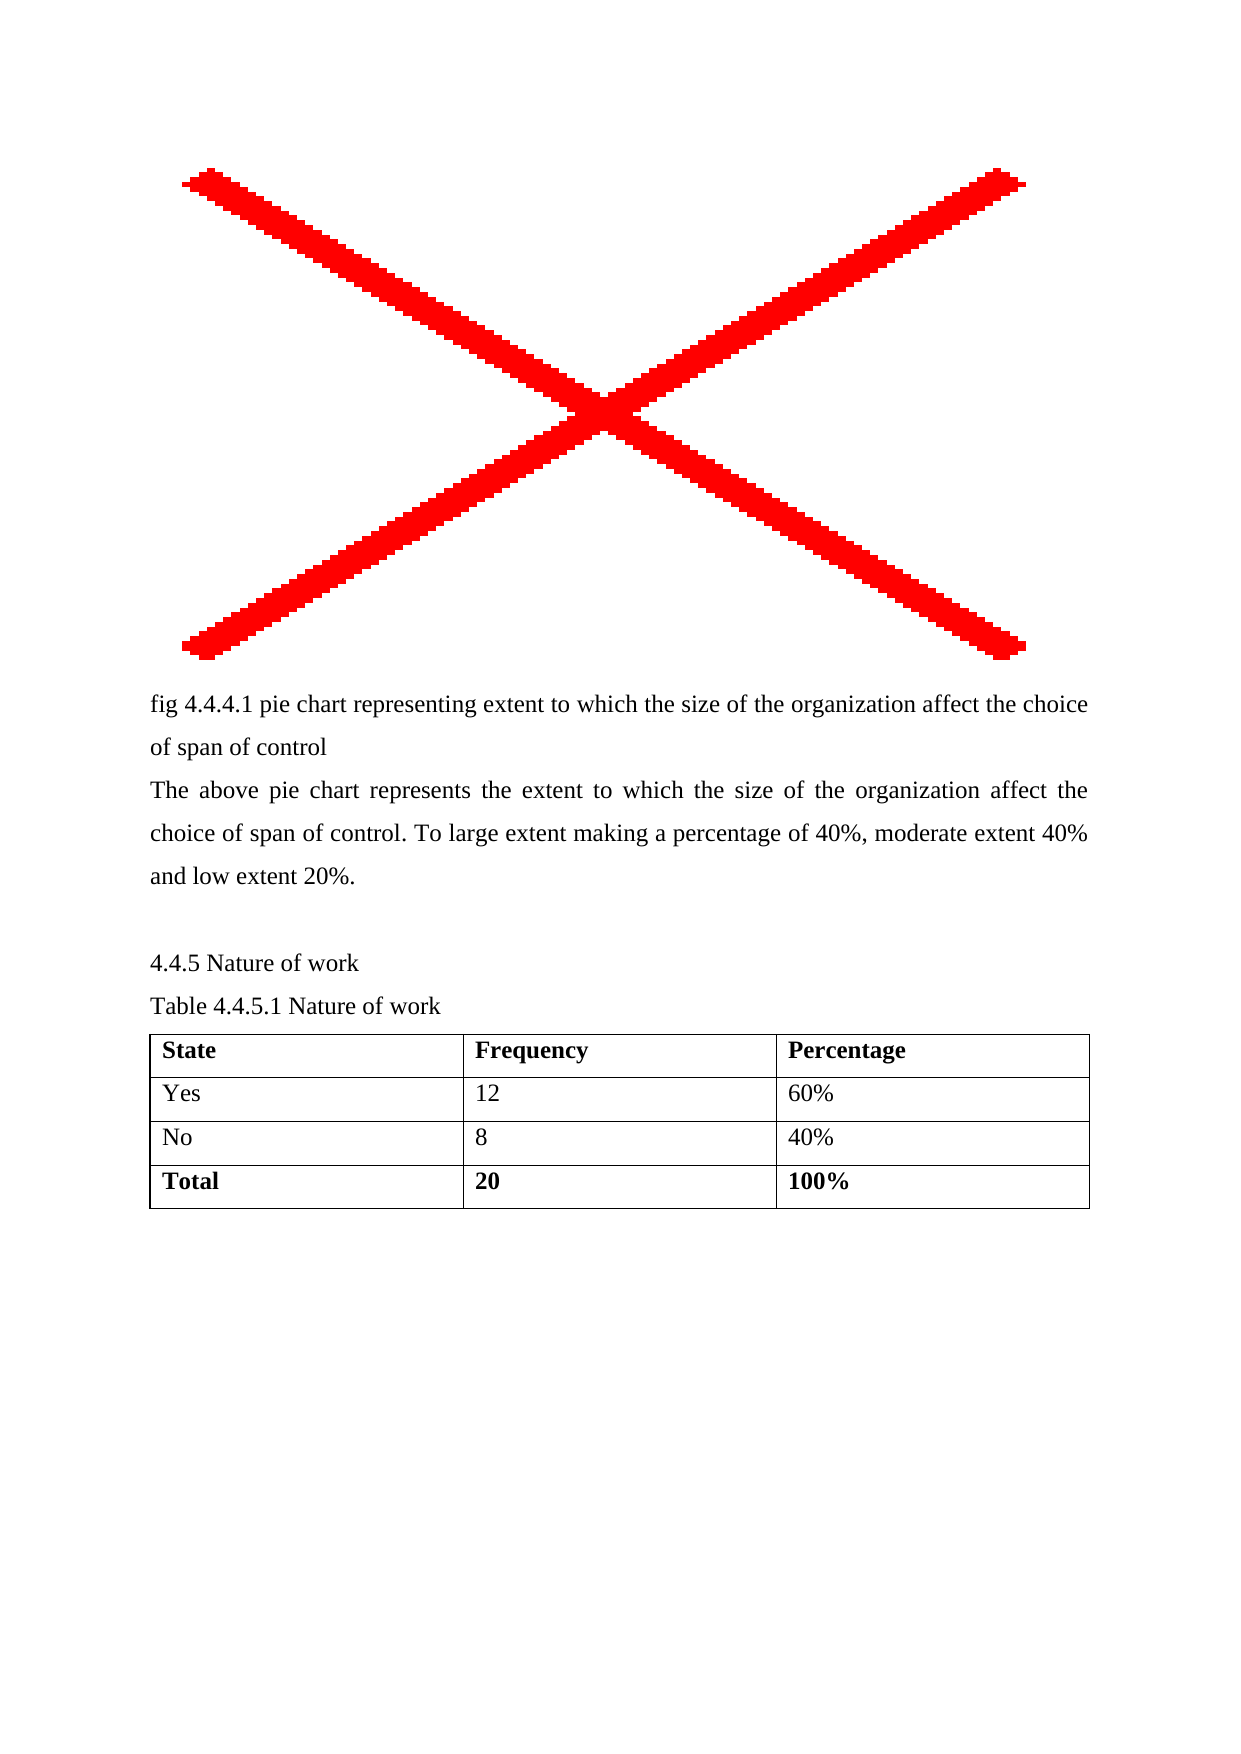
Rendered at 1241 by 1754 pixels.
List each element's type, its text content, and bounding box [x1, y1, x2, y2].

table_header State [151, 1035, 463, 1077]
table_header Percentage [777, 1035, 1089, 1077]
table_cell Yes [151, 1078, 463, 1121]
text 4.4.5 Nature of work [150, 948, 1090, 976]
table_cell Total [151, 1166, 463, 1208]
table_cell 20 [464, 1166, 776, 1208]
text fig 4.4.4.1 pie chart representing extent to which the size of the organization affect the choice of span of control [150, 689, 1090, 761]
text The above pie chart represents the extent to which the size of the organization affect the choice of span of control. To large extent making a percentage of 40%, moderate extent 40% and low extent 20%. [150, 775, 1090, 890]
table_cell 40% [777, 1122, 1089, 1165]
table_cell 100% [777, 1166, 1089, 1208]
table_cell No [151, 1122, 463, 1165]
table_cell 12 [464, 1078, 776, 1121]
table_cell 60% [777, 1078, 1089, 1121]
table_cell 8 [464, 1122, 776, 1165]
text Table 4.4.5.1 Nature of work [150, 991, 1090, 1019]
table_header Frequency [464, 1035, 776, 1077]
